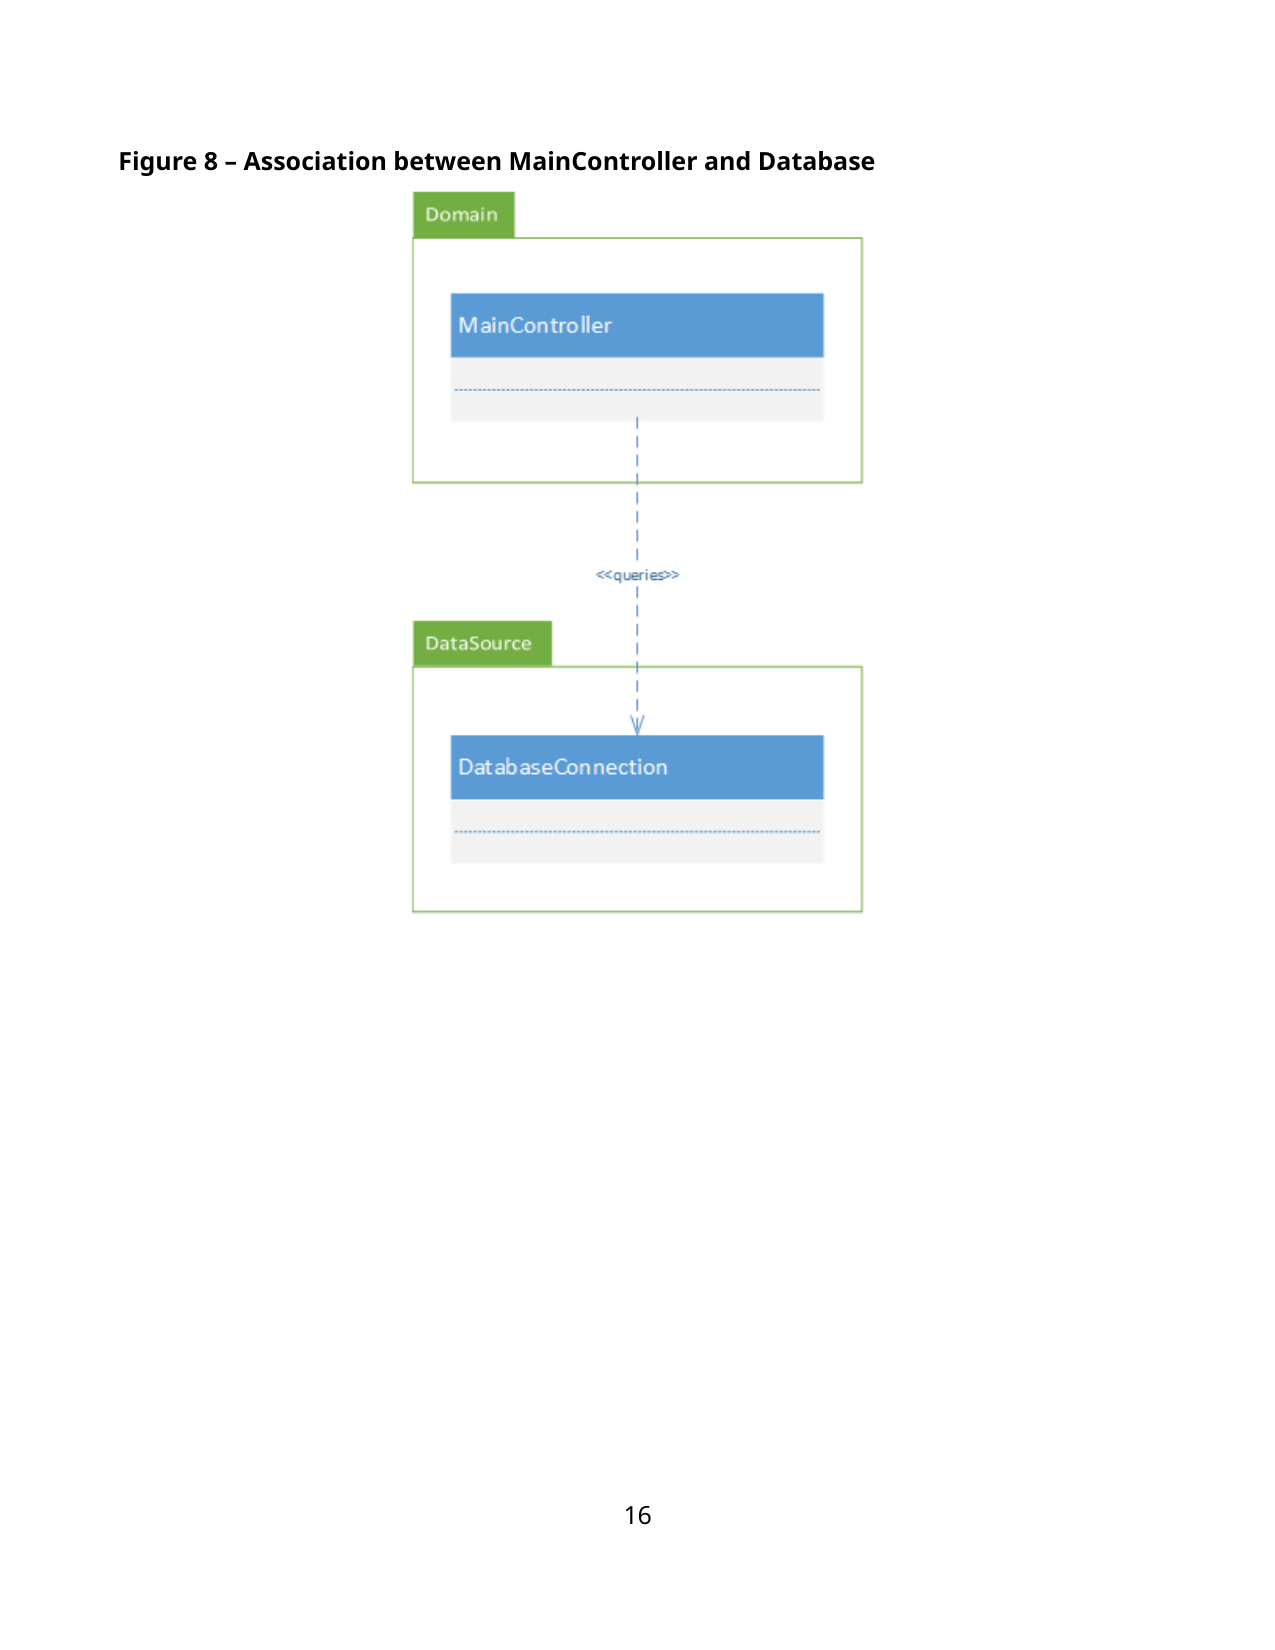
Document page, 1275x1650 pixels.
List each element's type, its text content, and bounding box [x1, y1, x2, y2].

subtitle Figure 8 – Association between MainController and Database [118, 143, 1157, 177]
picture [411, 189, 864, 914]
